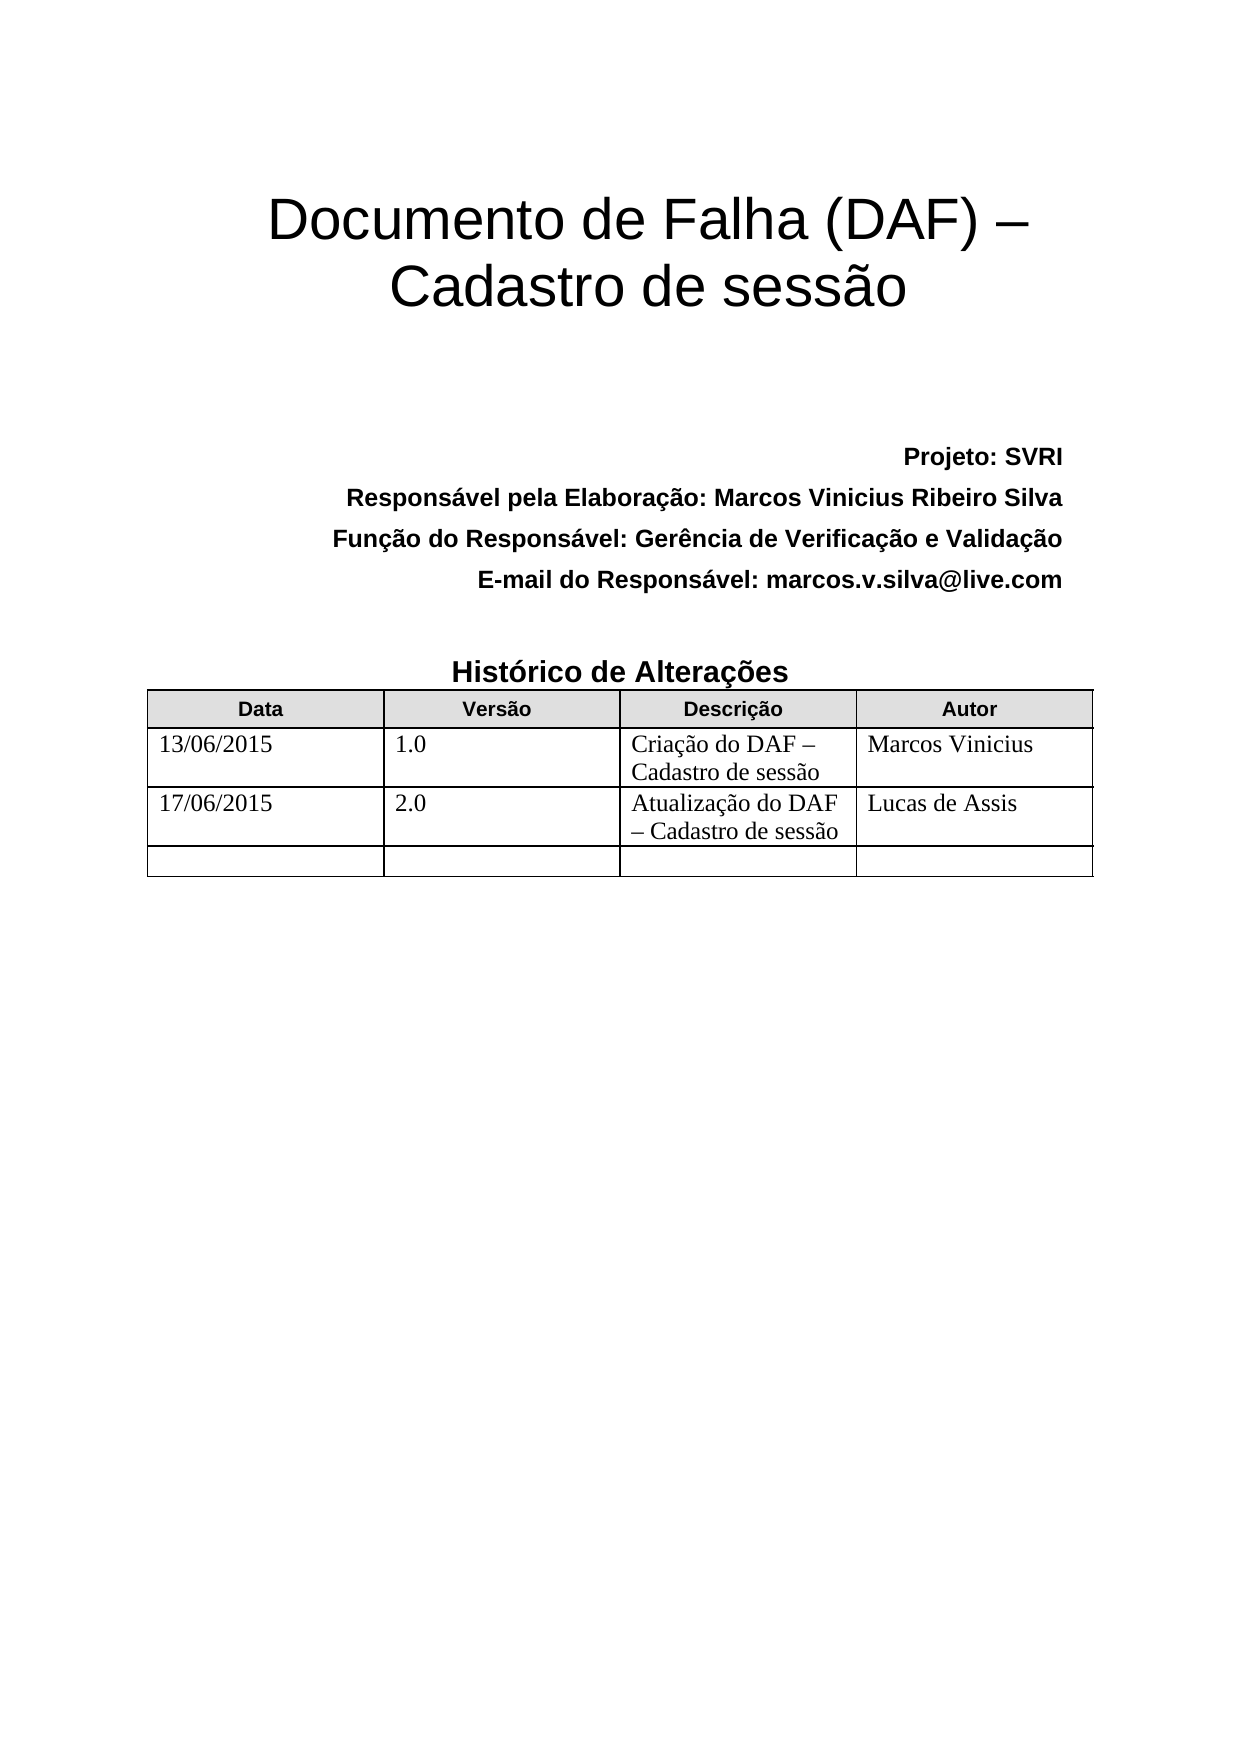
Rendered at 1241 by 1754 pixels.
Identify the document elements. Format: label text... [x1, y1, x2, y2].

table_cell Criação do DAF – Cadastro de sessão [621, 729, 856, 786]
text E-mail do Responsável: marcos.v.silva@live.com [177, 566, 1063, 594]
text Função do Responsável: Gerência de Verificação e Validação [177, 524, 1063, 553]
table_cell 17/06/2015 [148, 788, 383, 845]
table_header Autor [857, 691, 1092, 727]
table_cell Marcos Vinicius [857, 729, 1092, 786]
table_cell Atualização do DAF – Cadastro de sessão [621, 788, 856, 845]
text Histórico de Alterações [177, 654, 1063, 689]
table_header Versão [385, 691, 619, 727]
table_header Descrição [621, 691, 856, 727]
table_cell 1.0 [385, 729, 619, 786]
table_cell [857, 847, 1092, 876]
table_cell Lucas de Assis [857, 788, 1092, 845]
table_cell [621, 847, 856, 876]
text Responsável pela Elaboração: Marcos Vinicius Ribeiro Silva [177, 483, 1063, 512]
table_cell 2.0 [385, 788, 619, 845]
table_cell [385, 847, 619, 876]
table_header Data [148, 691, 383, 727]
text Projeto: SVRI [177, 442, 1063, 471]
table_cell [148, 847, 383, 876]
text Documento de Falha (DAF) – Cadastro de sessão [177, 185, 1119, 319]
table_cell 13/06/2015 [148, 729, 383, 786]
